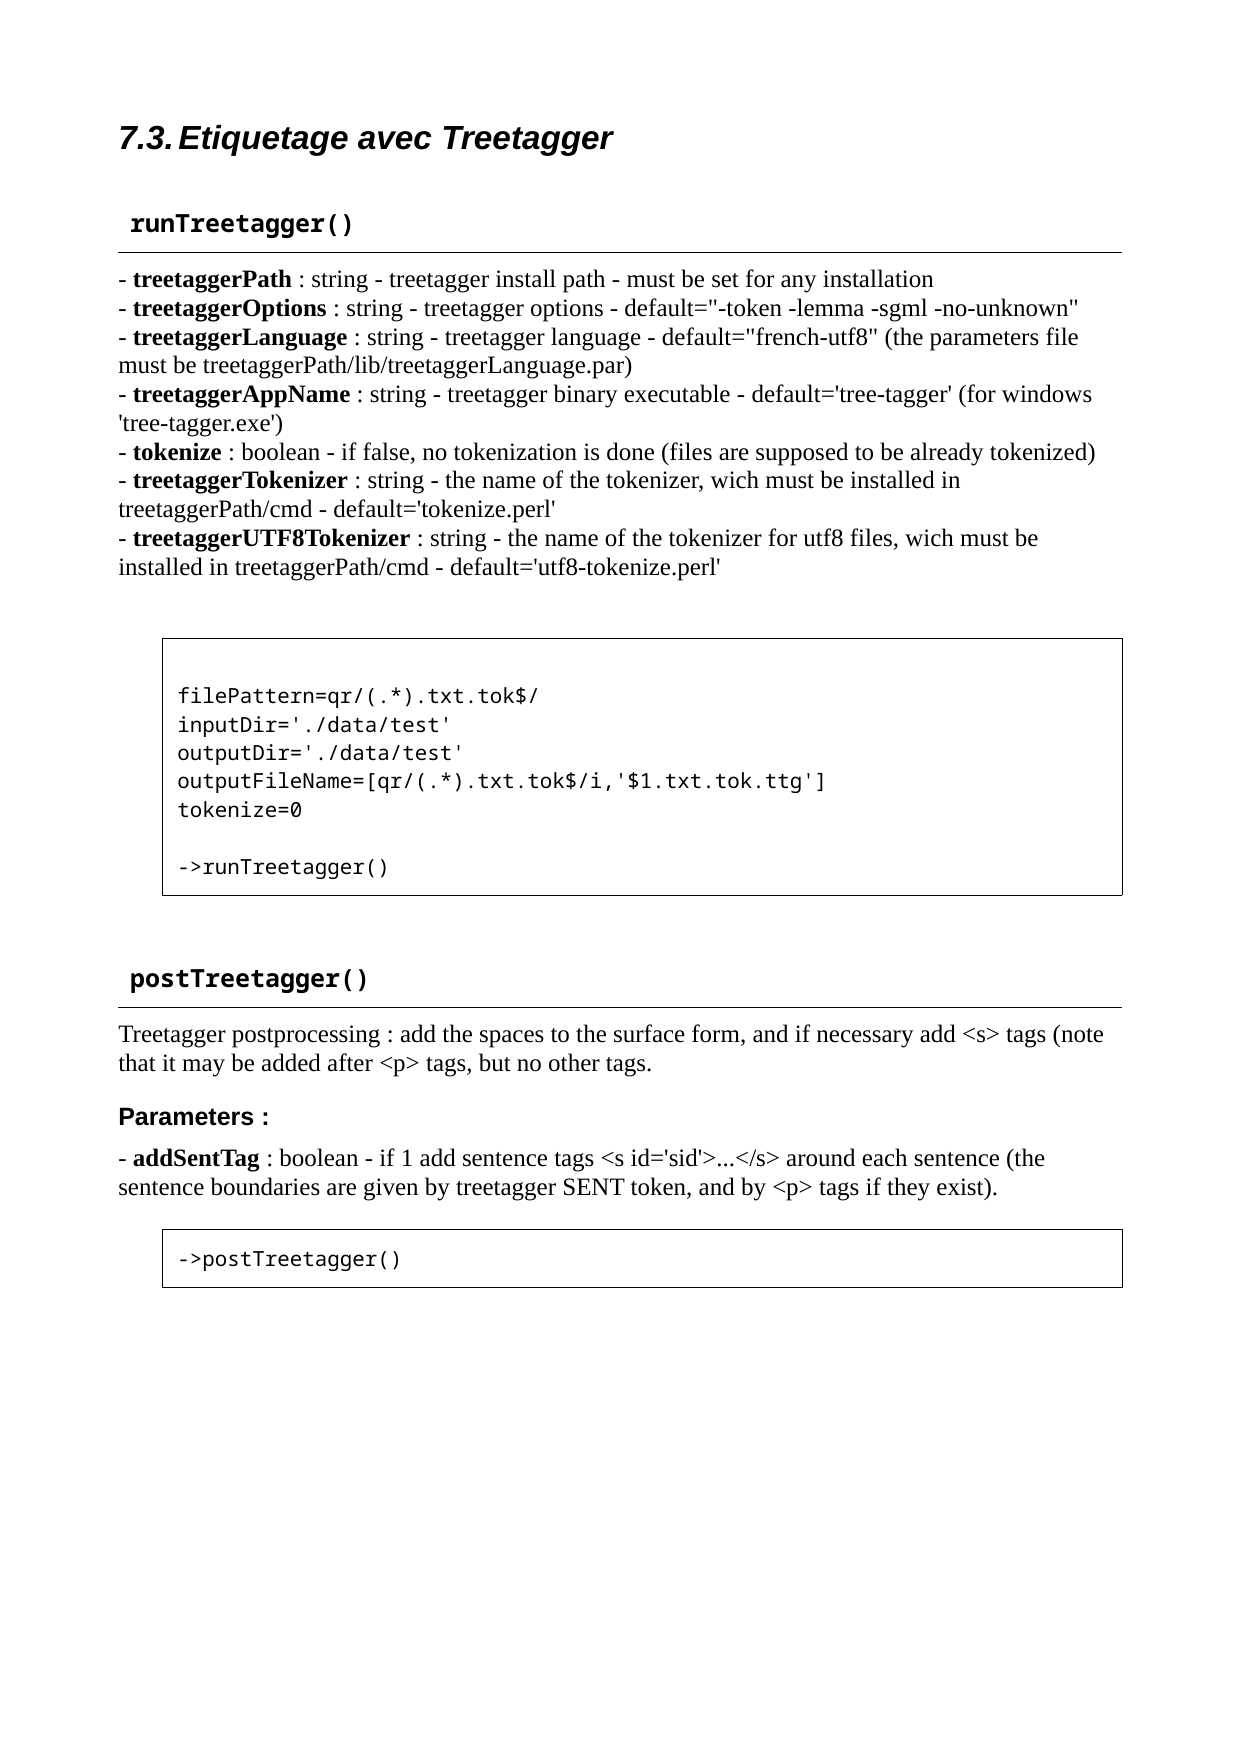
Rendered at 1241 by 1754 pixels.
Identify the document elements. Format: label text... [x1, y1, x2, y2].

text - treetaggerAppName : string - treetagger binary executable - default='tree-tagger' (for windows 'tree-tagger.exe') [118, 379, 1122, 437]
text - treetaggerOptions : string - treetagger options - default="-token -lemma -sgml -no-unknown" [118, 293, 1122, 322]
text outputFileName=[qr/(.*).txt.tok$/i,'$1.txt.tok.ttg'] [163, 752, 1122, 780]
text - treetaggerLanguage : string - treetagger language - default="french-utf8" (the parameters file must be treetaggerPath/lib/treetaggerLanguage.par) [118, 322, 1122, 379]
text Treetagger postprocessing : add the spaces to the surface form, and if necessary add <s> tags (note that it may be added after <p> tags, but no other tags. [118, 1019, 1122, 1077]
subtitle runTreetagger() [118, 194, 1122, 252]
text ->runTreetagger() [163, 837, 1122, 895]
text - addSentTag : boolean - if 1 add sentence tags <s id='sid'>...</s> around each sentence (the sentence boundaries are given by treetagger SENT token, and by <p> tags if they exist). [118, 1143, 1122, 1201]
text - treetaggerPath : string - treetagger install path - must be set for any installation [118, 264, 1122, 293]
text - treetaggerUTF8Tokenizer : string - the name of the tokenizer for utf8 files, wich must be installed in treetaggerPath/cmd - default='utf8-tokenize.perl' [118, 523, 1122, 581]
text - treetaggerTokenizer : string - the name of the tokenizer, wich must be installed in treetaggerPath/cmd - default='tokenize.perl' [118, 466, 1122, 523]
subtitle Etiquetage avec Treetagger [118, 118, 1122, 157]
subtitle postTreetagger() [118, 949, 1122, 1007]
text inputDir='./data/test' [163, 695, 1122, 723]
text - tokenize : boolean - if false, no tokenization is done (files are supposed to be already tokenized) [118, 437, 1122, 466]
subtitle Parameters : [118, 1102, 1122, 1131]
text outputDir='./data/test' [163, 723, 1122, 752]
text filePattern=qr/(.*).txt.tok$/ [163, 666, 1122, 695]
text ->postTreetagger() [163, 1230, 1122, 1287]
text tokenize=0 [163, 780, 1122, 823]
